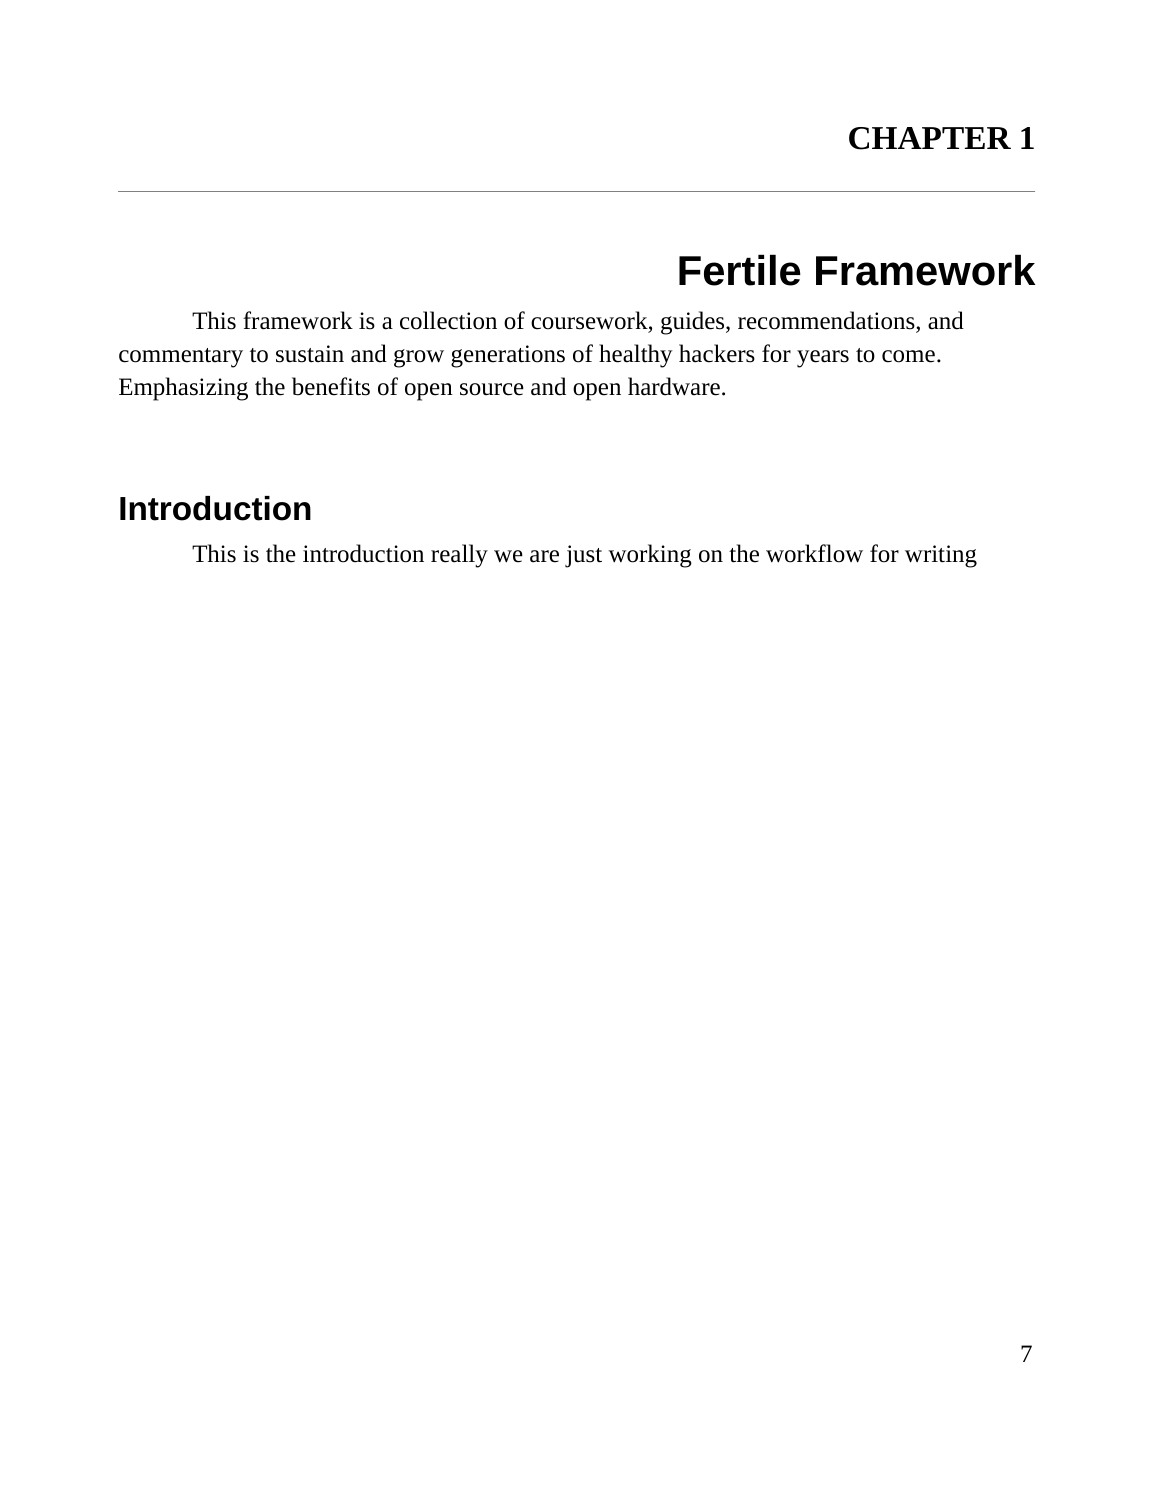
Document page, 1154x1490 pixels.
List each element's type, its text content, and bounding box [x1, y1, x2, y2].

text This is the introduction really we are just working on the workflow for writing [118, 539, 1035, 568]
text CHAPTER 1 [118, 118, 1035, 156]
subtitle Fertile Framework [118, 246, 1035, 294]
subtitle Introduction [118, 488, 1035, 527]
text This framework is a collection of coursework, guides, recommendations, and commentary to sustain and grow generations of healthy hackers for years to come. Emphasizing the benefits of open source and open hardware. [118, 306, 1035, 401]
